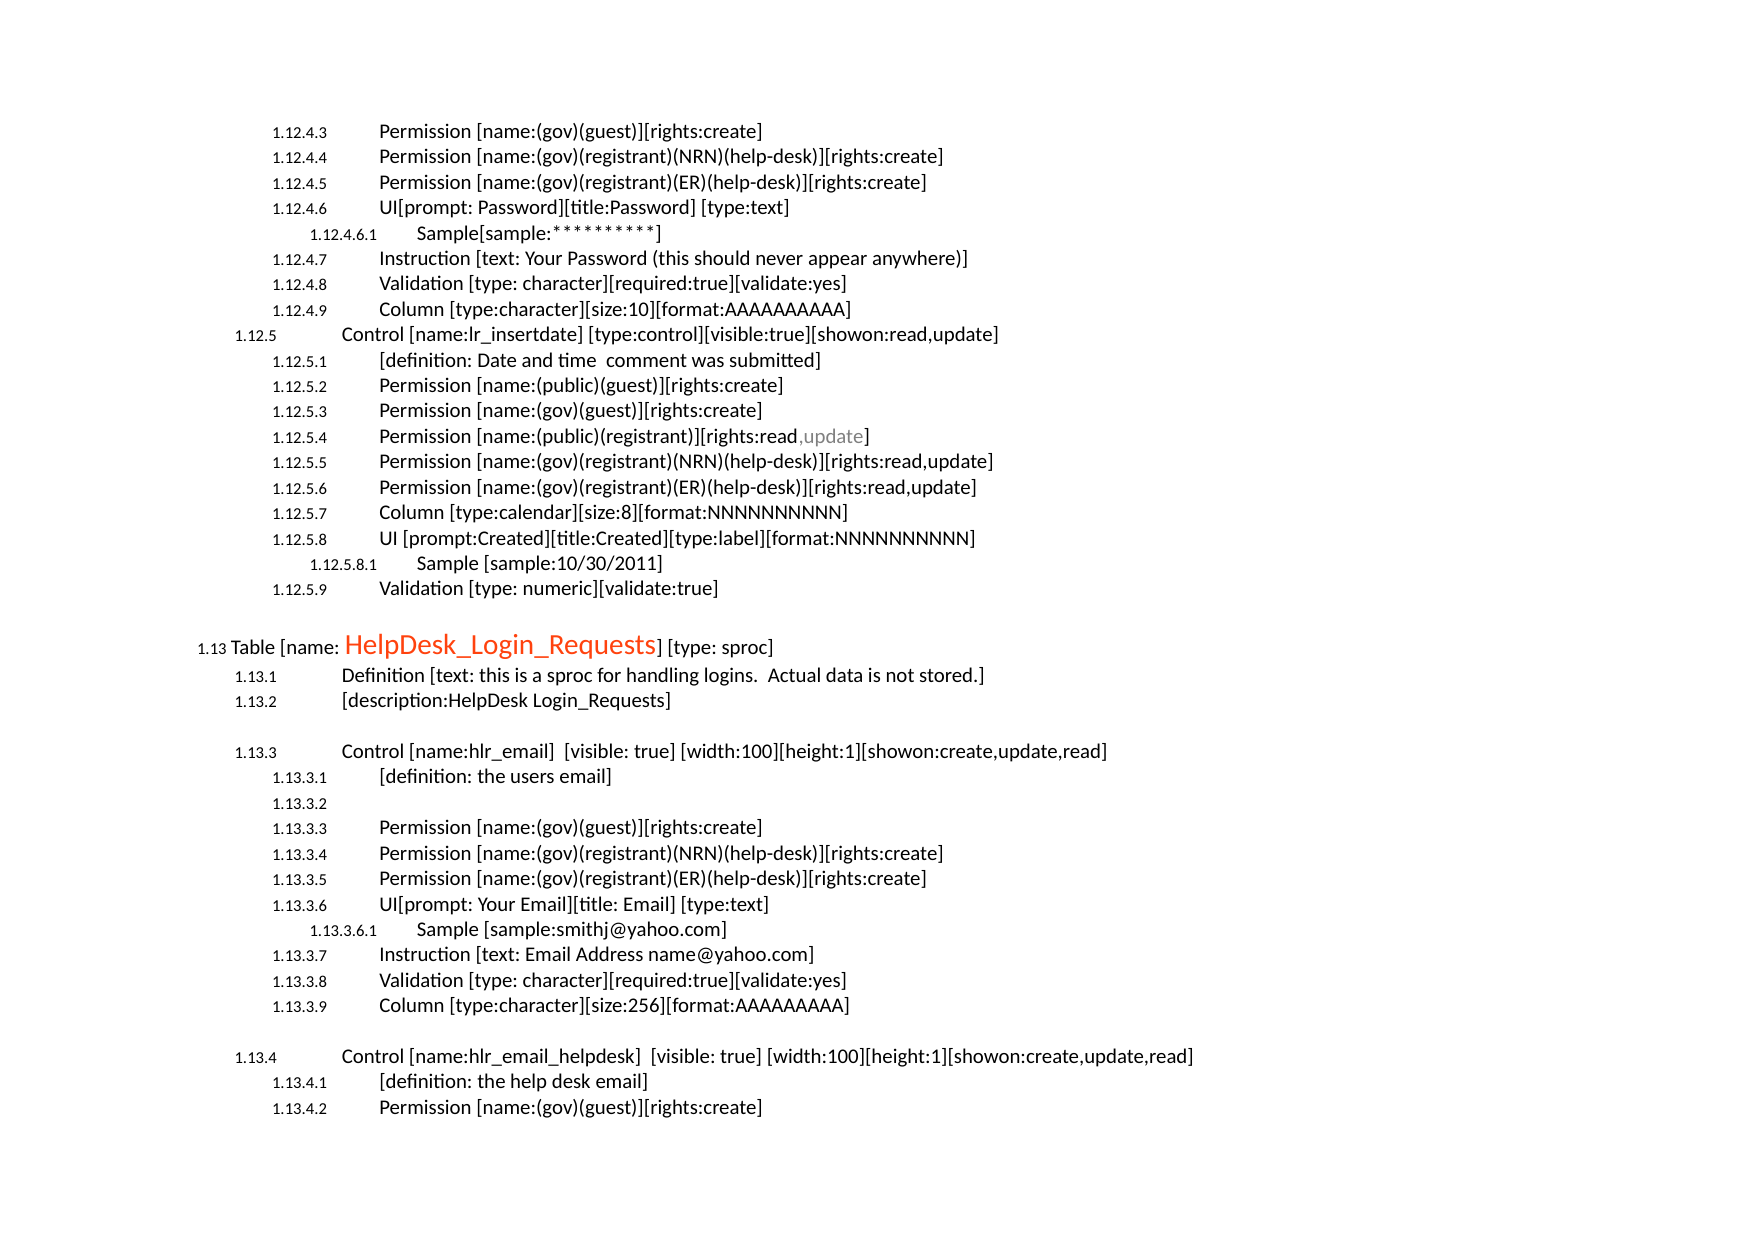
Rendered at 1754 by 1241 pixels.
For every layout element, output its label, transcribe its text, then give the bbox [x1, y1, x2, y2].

list Instruction [text: Your Password (this should never appear anywhere)] [268, 245, 1636, 271]
list Permission [name:(gov)(registrant)(ER)(help-desk)][rights:create] [268, 169, 1636, 194]
list Column [type:character][size:10][format:AAAAAAAAAA] [268, 296, 1636, 321]
list Table [name: HelpDesk_Login_Requests] [type: sproc] [193, 626, 1636, 662]
list Permission [name:(gov)(registrant)(NRN)(help-desk)][rights:create] [268, 143, 1636, 169]
list Permission [name:(public)(registrant)][rights:read,update] [268, 423, 1636, 448]
list Permission [name:(gov)(registrant)(NRN)(help-desk)][rights:read,update] [268, 448, 1636, 474]
list Permission [name:(gov)(guest)][rights:create] [268, 1094, 1636, 1119]
list Sample [sample:10/30/2011] [306, 550, 1636, 576]
list Permission [name:(public)(guest)][rights:create] [268, 372, 1636, 398]
list Sample[sample:**********] [306, 220, 1636, 245]
list [description:HelpDesk Login_Requests] [231, 687, 1636, 713]
list [definition: the help desk email] [268, 1069, 1636, 1094]
list Column [type:calendar][size:8][format:NNNNNNNNNN] [268, 499, 1636, 525]
list Control [name:hlr_email] [visible: true] [width:100][height:1][showon:create,update,read] [231, 738, 1636, 764]
list [definition: Date and time comment was submitted] [268, 347, 1636, 372]
list Control [name:lr_insertdate] [type:control][visible:true][showon:read,update] [231, 321, 1636, 347]
list Instruction [text: Email Address name@yahoo.com] [268, 942, 1636, 967]
list Permission [name:(gov)(registrant)(ER)(help-desk)][rights:read,update] [268, 474, 1636, 499]
list Definition [text: this is a sproc for handling logins. Actual data is not stored.] [231, 662, 1636, 687]
list UI [prompt:Created][title:Created][type:label][format:NNNNNNNNNN] [268, 525, 1636, 550]
list Column [type:character][size:256][format:AAAAAAAAA] [268, 992, 1636, 1018]
list UI[prompt: Your Email][title: Email] [type:text] [268, 891, 1636, 916]
list Permission [name:(gov)(registrant)(NRN)(help-desk)][rights:create] [268, 840, 1636, 865]
list UI[prompt: Password][title:Password] [type:text] [268, 194, 1636, 220]
list Permission [name:(gov)(guest)][rights:create] [268, 118, 1636, 143]
list Permission [name:(gov)(registrant)(ER)(help-desk)][rights:create] [268, 865, 1636, 891]
list Sample [sample:smithj@yahoo.com] [306, 916, 1636, 942]
list Control [name:hlr_email_helpdesk] [visible: true] [width:100][height:1][showon:create,update,read] [231, 1043, 1636, 1069]
list Permission [name:(gov)(guest)][rights:create] [268, 398, 1636, 423]
list Validation [type: character][required:true][validate:yes] [268, 271, 1636, 296]
list Permission [name:(gov)(guest)][rights:create] [268, 814, 1636, 840]
list Validation [type: numeric][validate:true] [268, 576, 1636, 601]
list [definition: the users email] [268, 764, 1636, 789]
list Validation [type: character][required:true][validate:yes] [268, 967, 1636, 992]
